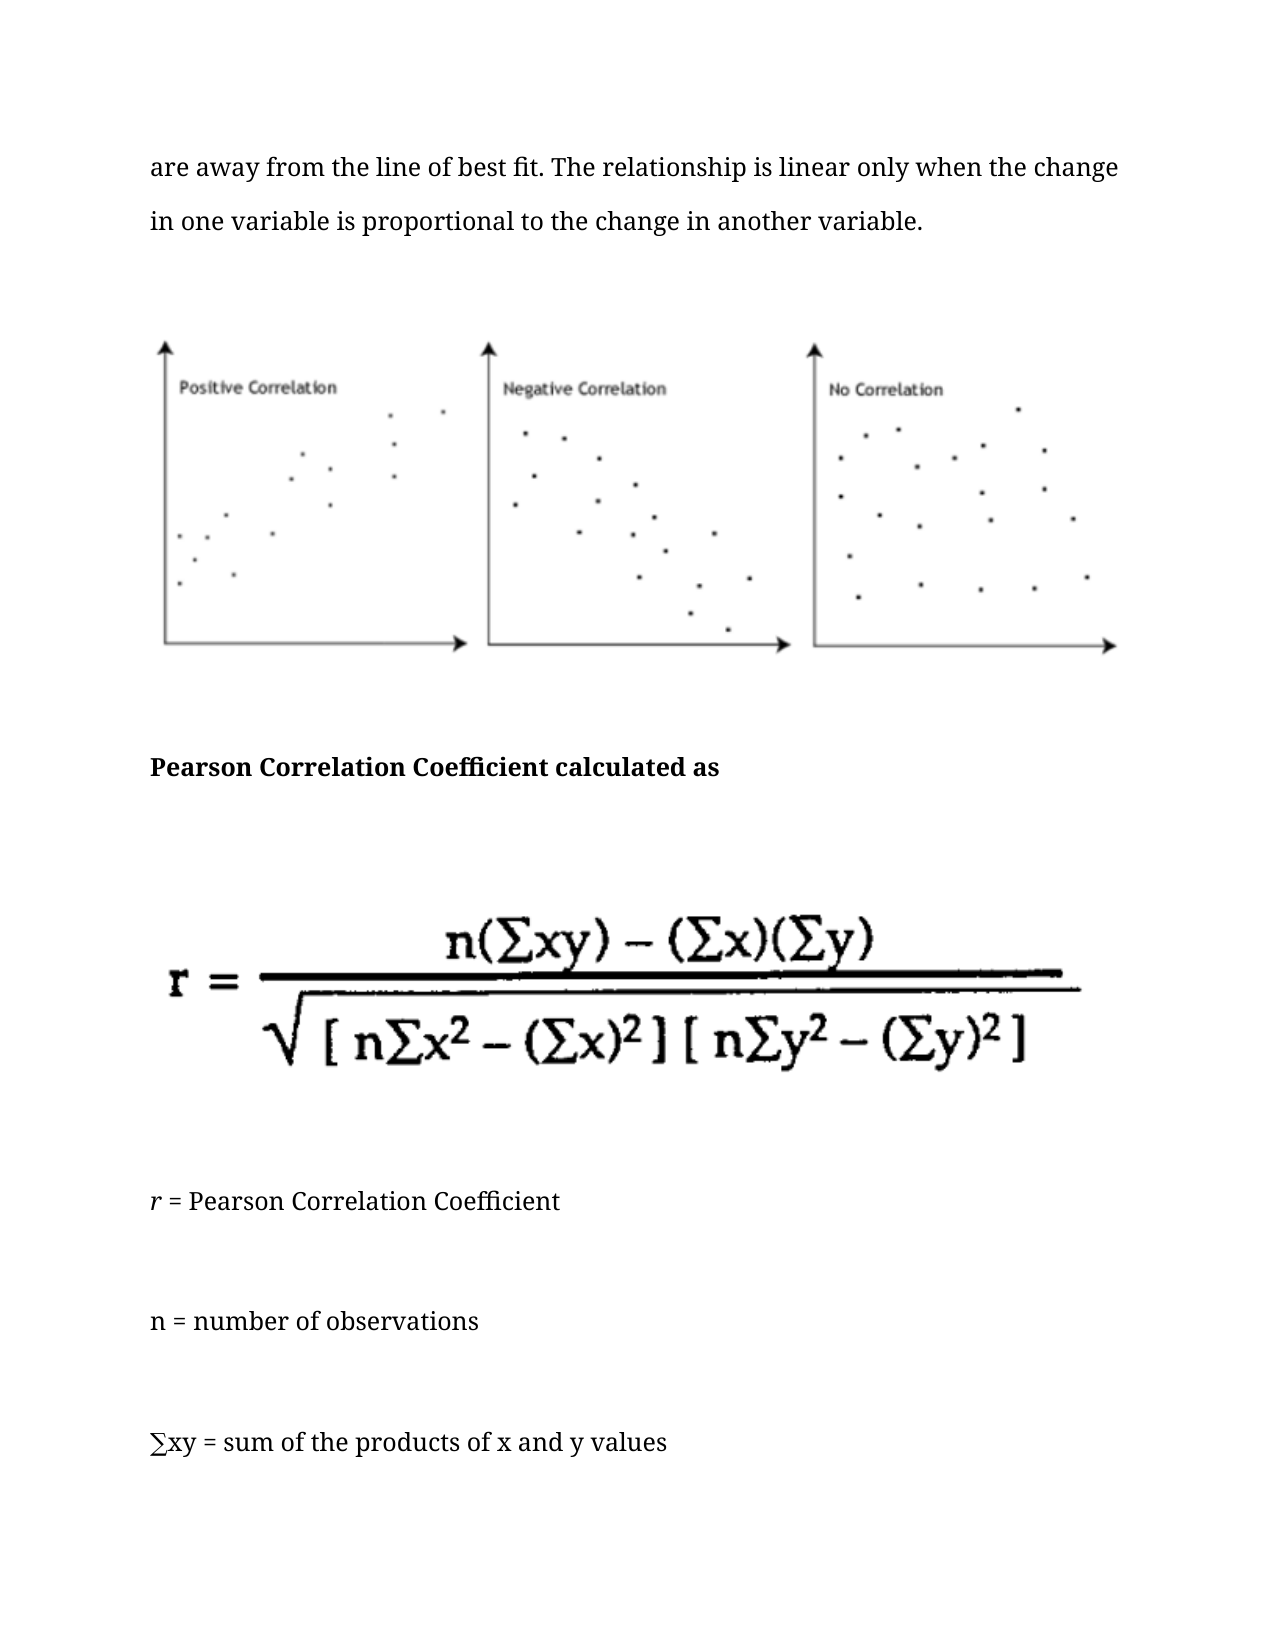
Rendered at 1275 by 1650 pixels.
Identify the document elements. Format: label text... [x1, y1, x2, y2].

text Pearson Correlation Coefficient calculated as [150, 750, 1125, 784]
text r = Pearson Correlation Coefficient [150, 1183, 1125, 1217]
picture [150, 324, 1125, 668]
text ∑xy = sum of the products of x and y values [150, 1424, 1125, 1458]
text n = number of observations [150, 1304, 1125, 1338]
picture [150, 891, 1113, 1102]
text are away from the line of best fit. The relationship is linear only when the change in one variable is proportional to the change in another variable. [150, 150, 1125, 238]
